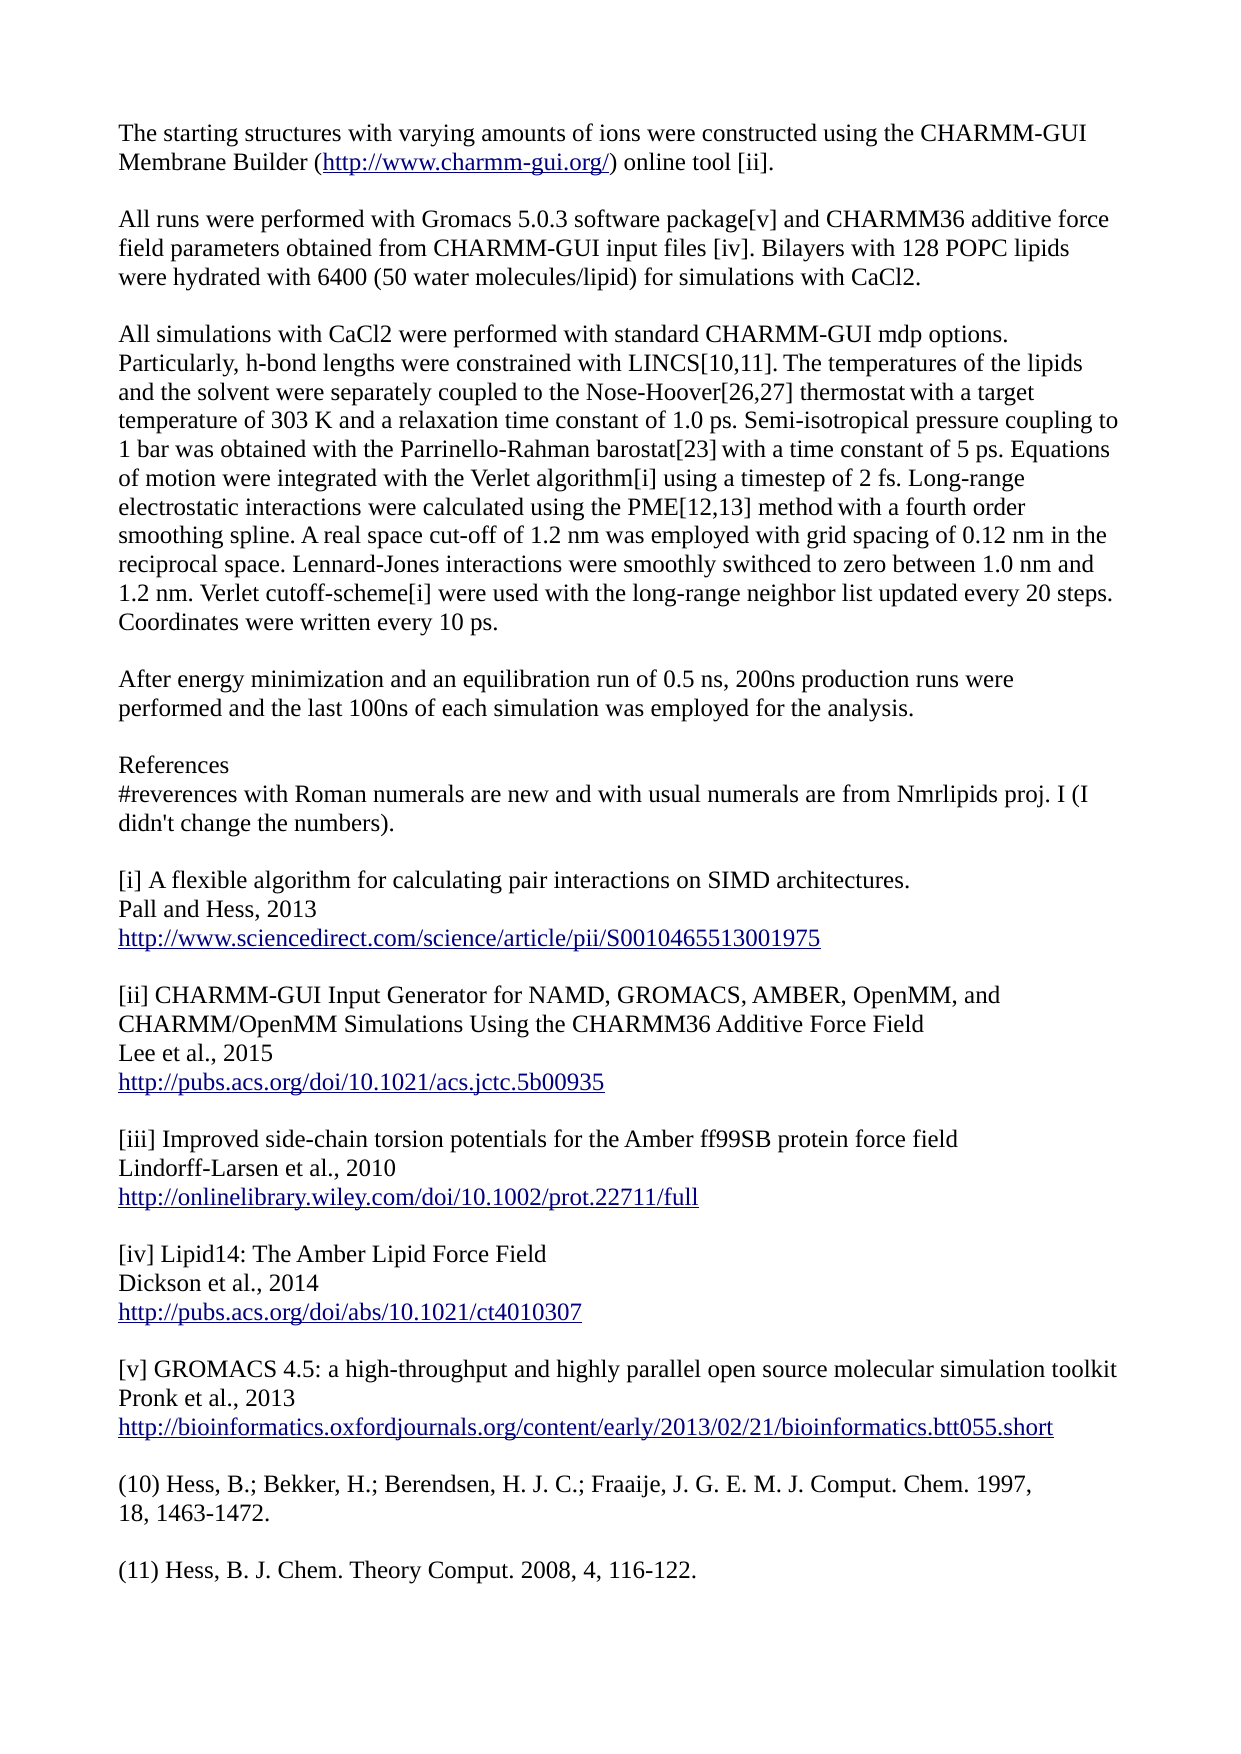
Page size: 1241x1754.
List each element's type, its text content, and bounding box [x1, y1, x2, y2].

text http://pubs.acs.org/doi/abs/10.1021/ct4010307 [118, 1297, 1122, 1326]
text [iii] Improved side-chain torsion potentials for the Amber ff99SB protein force field [118, 1124, 1122, 1153]
text [iv] Lipid14: The Amber Lipid Force Field [118, 1239, 1122, 1268]
text Dickson et al., 2014 [118, 1268, 1122, 1297]
text All simulations with CaCl2 were performed with standard CHARMM-GUI mdp options. Particularly, h-bond lengths were constrained with LINCS[10,11]. The temperatures of the lipids and the solvent were separately coupled to the Nose-Hoover[26,27] thermostat with a target temperature of 303 K and a relaxation time constant of 1.0 ps. Semi-isotropical pressure coupling to 1 bar was obtained with the Parrinello-Rahman barostat[23] with a time constant of 5 ps. Equations of motion were integrated with the Verlet algorithm[i] using a timestep of 2 fs. Long-range electrostatic interactions were calculated using the PME[12,13] method with a fourth order smoothing spline. A real space cut-off of 1.2 nm was employed with grid spacing of 0.12 nm in the reciprocal space. Lennard-Jones interactions were smoothly swithced to zero between 1.0 nm and 1.2 nm. Verlet cutoff-scheme[i] were used with the long-range neighbor list updated every 20 steps. Coordinates were written every 10 ps. [118, 319, 1122, 636]
text References [118, 751, 1122, 779]
text (10) Hess, B.; Bekker, H.; Berendsen, H. J. C.; Fraaije, J. G. E. M. J. Comput. Chem. 1997, [118, 1469, 1122, 1498]
text [i] A flexible algorithm for calculating pair interactions on SIMD architectures. [118, 866, 1122, 894]
text #reverences with Roman numerals are new and with usual numerals are from Nmrlipids proj. I (I didn't change the numbers). [118, 779, 1122, 837]
text Lindorff-Larsen et al., 2010 [118, 1153, 1122, 1182]
text http://onlinelibrary.wiley.com/doi/10.1002/prot.22711/full [118, 1182, 1122, 1211]
text The starting structures with varying amounts of ions were constructed using the CHARMM-GUI Membrane Builder (http://www.charmm-gui.org/) online tool [ii]. [118, 118, 1122, 176]
text 18, 1463-1472. [118, 1498, 1122, 1527]
text [v] GROMACS 4.5: a high-throughput and highly parallel open source molecular simulation toolkit [118, 1354, 1122, 1383]
text Pronk et al., 2013 [118, 1383, 1122, 1412]
text Pall and Hess, 2013 [118, 894, 1122, 923]
text After energy minimization and an equilibration run of 0.5 ns, 200ns production runs were performed and the last 100ns of each simulation was employed for the analysis. [118, 664, 1122, 722]
text [ii] CHARMM-GUI Input Generator for NAMD, GROMACS, AMBER, OpenMM, and CHARMM/OpenMM Simulations Using the CHARMM36 Additive Force Field [118, 981, 1122, 1038]
text Lee et al., 2015 [118, 1038, 1122, 1067]
text All runs were performed with Gromacs 5.0.3 software package[v] and CHARMM36 additive force field parameters obtained from CHARMM-GUI input files [iv]. Bilayers with 128 POPC lipids were hydrated with 6400 (50 water molecules/lipid) for simulations with CaCl2. [118, 204, 1122, 291]
text http://bioinformatics.oxfordjournals.org/content/early/2013/02/21/bioinformatics.btt055.short [118, 1412, 1122, 1441]
text (11) Hess, B. J. Chem. Theory Comput. 2008, 4, 116-122. [118, 1556, 1122, 1584]
text http://www.sciencedirect.com/science/article/pii/S0010465513001975 [118, 923, 1122, 952]
text http://pubs.acs.org/doi/10.1021/acs.jctc.5b00935 [118, 1067, 1122, 1096]
